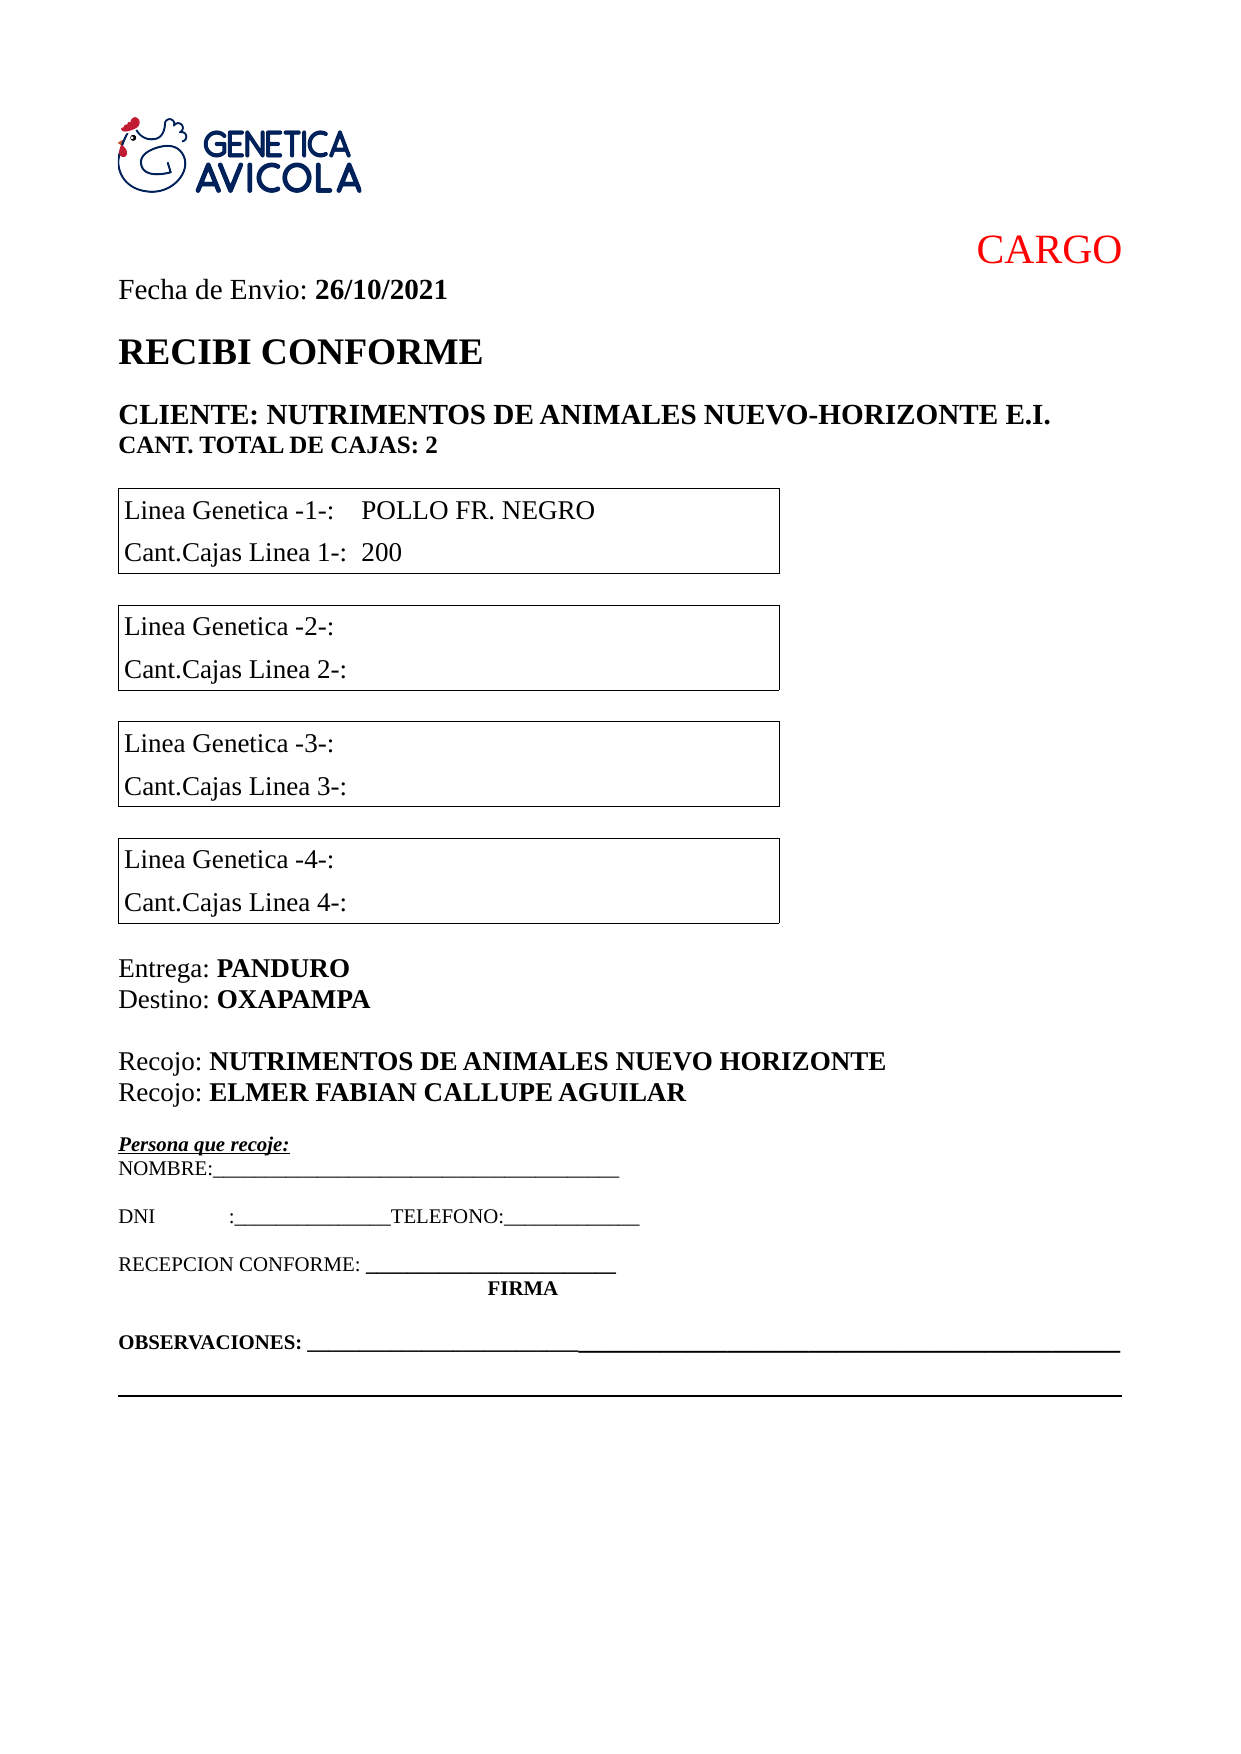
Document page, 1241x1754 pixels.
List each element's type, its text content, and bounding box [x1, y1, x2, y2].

table_cell [118, 691, 356, 721]
text Recojo: ELMER FABIAN CALLUPE AGUILAR [118, 1076, 1122, 1108]
text Persona que recoje: [118, 1132, 1122, 1156]
text CLIENTE: NUTRIMENTOS DE ANIMALES NUEVO-HORIZONTE E.I. [118, 397, 1122, 431]
text CARGO [118, 224, 1122, 272]
table_cell [356, 764, 779, 806]
table_header POLLO FR. NEGRO [356, 489, 779, 531]
table_cell Linea Genetica -4-: [119, 839, 356, 880]
table_cell [356, 691, 779, 721]
table_cell Cant.Cajas Linea 2-: [119, 647, 356, 690]
text RECIBI CONFORME [118, 330, 1122, 373]
table_cell Linea Genetica -2-: [119, 606, 356, 647]
table_header Linea Genetica -1-: [119, 489, 356, 531]
table_cell [118, 807, 356, 838]
text Entrega: PANDURO [118, 952, 1122, 983]
table_cell [118, 574, 356, 604]
table_cell Linea Genetica -3-: [119, 722, 356, 764]
text DNI :_______________TELEFONO:_____________ [118, 1204, 1122, 1228]
table_cell [356, 807, 779, 838]
picture [117, 117, 362, 193]
table_cell Cant.Cajas Linea 4-: [119, 880, 356, 923]
text OBSERVACIONES: __________________________________________________________________ [118, 1324, 1122, 1355]
table_cell [356, 647, 779, 690]
table_cell [356, 574, 779, 604]
table_cell [356, 880, 779, 923]
text CANT. TOTAL DE CAJAS: 2 [118, 431, 1122, 459]
table_cell [356, 722, 779, 764]
text RECEPCION CONFORME: ________________________ [118, 1252, 1122, 1276]
text FIRMA [118, 1276, 1122, 1300]
text NOMBRE:_______________________________________ [118, 1156, 1122, 1180]
table_cell [356, 839, 779, 880]
text Fecha de Envio: 26/10/2021 [118, 272, 1122, 306]
text Destino: OXAPAMPA [118, 983, 1122, 1014]
table_cell Cant.Cajas Linea 3-: [119, 764, 356, 806]
table_cell [356, 606, 779, 647]
text Recojo: NUTRIMENTOS DE ANIMALES NUEVO HORIZONTE [118, 1045, 1122, 1076]
table_cell 200 [356, 531, 779, 573]
table_cell Cant.Cajas Linea 1-: [119, 531, 356, 573]
